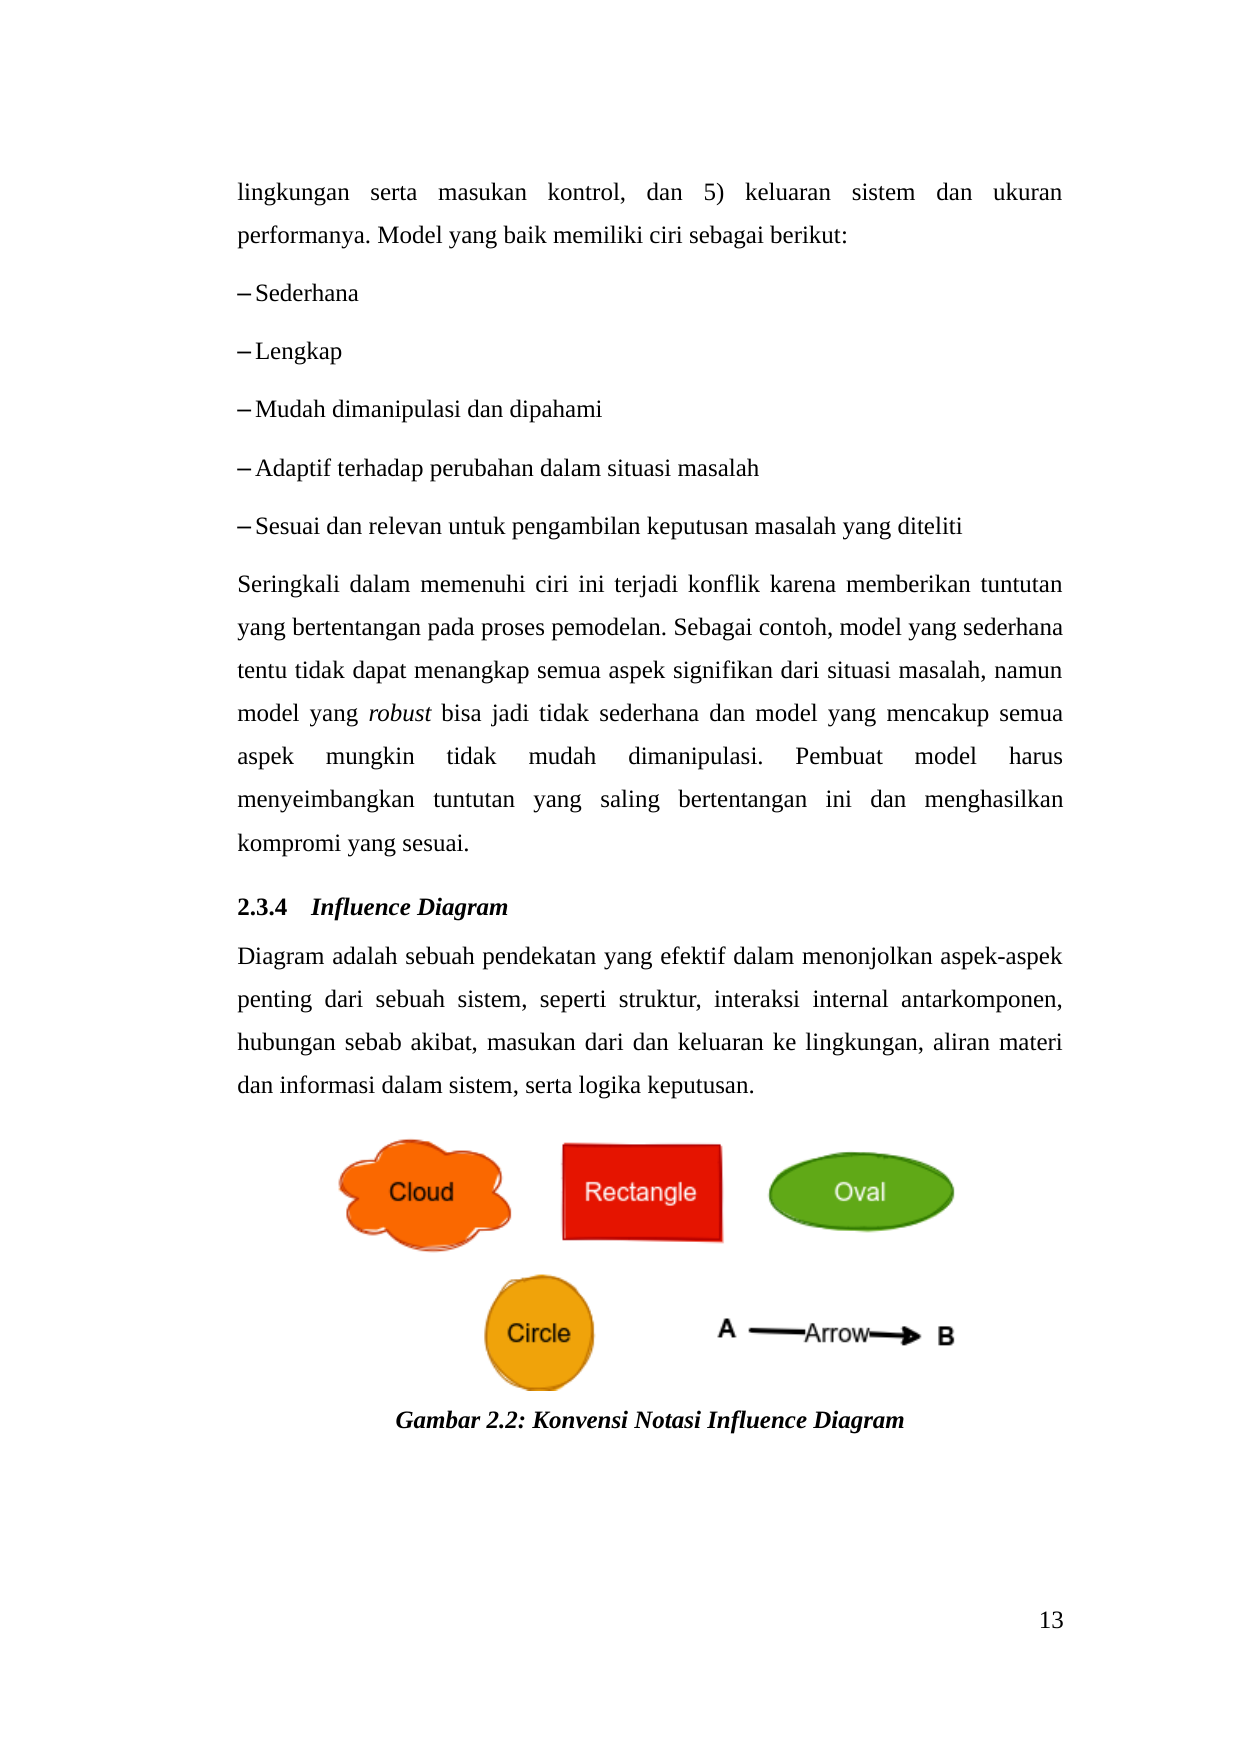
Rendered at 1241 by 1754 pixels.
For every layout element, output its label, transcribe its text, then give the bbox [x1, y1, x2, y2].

text Diagram adalah sebuah pendekatan yang efektif dalam menonjolkan aspek-aspek penting dari sebuah sistem, seperti struktur, interaksi internal antarkomponen, hubungan sebab akibat, masukan dari dan keluaran ke lingkungan, aliran materi dan informasi dalam sistem, serta logika keputusan. [237, 941, 1063, 1099]
text lingkungan serta masukan kontrol, dan 5) keluaran sistem dan ukuran performanya. Model yang baik memiliki ciri sebagai berikut: [237, 177, 1063, 249]
subtitle Influence Diagram [237, 892, 1063, 921]
list Mudah dimanipulasi dan dipahami [237, 394, 1063, 423]
picture [328, 1129, 973, 1391]
list Lengkap [237, 336, 1063, 365]
list Sederhana [237, 278, 1063, 307]
list Sesuai dan relevan untuk pengambilan keputusan masalah yang diteliti [237, 511, 1063, 539]
list Adaptif terhadap perubahan dalam situasi masalah [237, 453, 1063, 481]
text [328, 1117, 972, 1129]
text Seringkali dalam memenuhi ciri ini terjadi konflik karena memberikan tuntutan yang bertentangan pada proses pemodelan. Sebagai contoh, model yang sederhana tentu tidak dapat menangkap semua aspek signifikan dari situasi masalah, namun model yang robust bisa jadi tidak sederhana dan model yang mencakup semua aspek mungkin tidak mudah dimanipulasi. Pembuat model harus menyeimbangkan tuntutan yang saling bertentangan ini dan menghasilkan kompromi yang sesuai. [237, 569, 1063, 856]
text Gambar 2.2: Konvensi Notasi Influence Diagram [328, 1391, 972, 1434]
